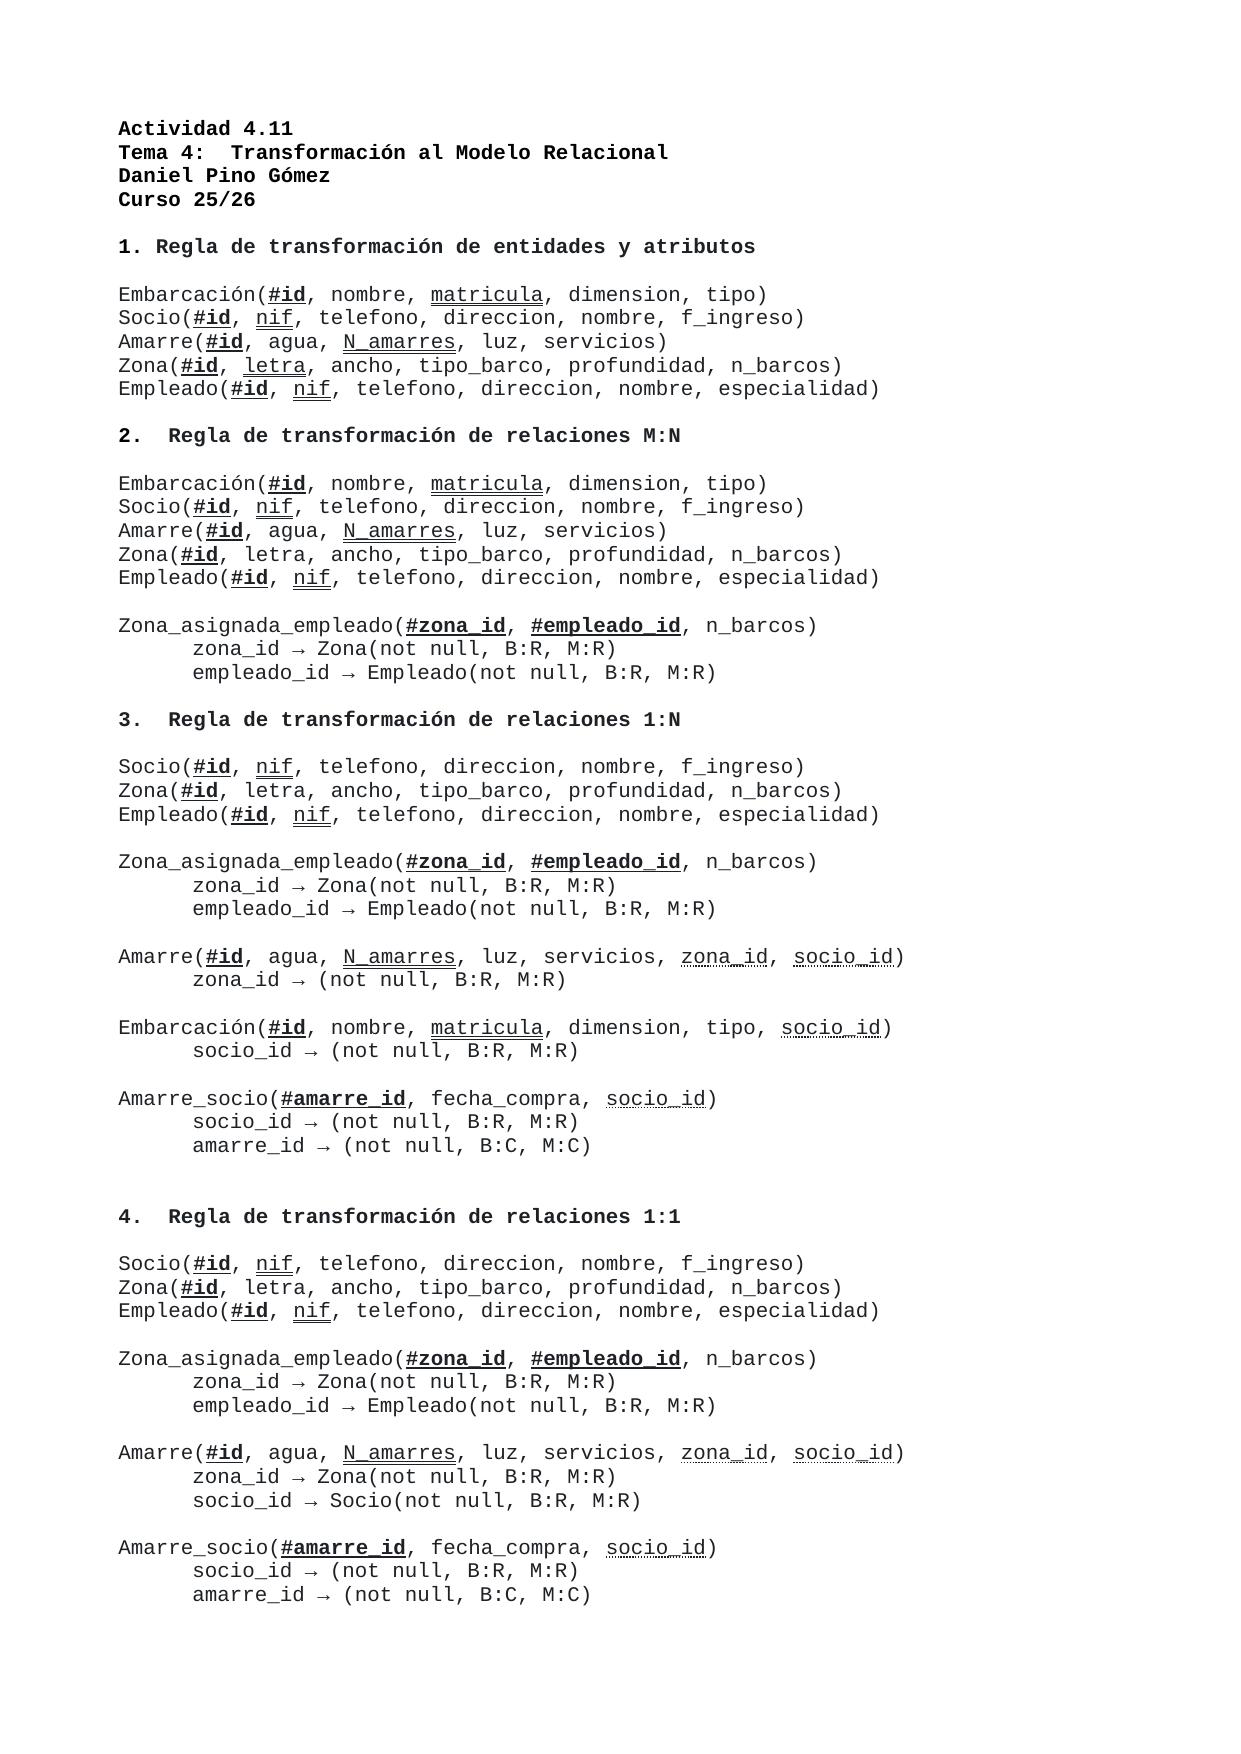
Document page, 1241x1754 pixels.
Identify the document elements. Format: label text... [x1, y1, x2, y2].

text 1. Regla de transformación de entidades y atributos [118, 236, 1122, 260]
text socio_id → (not null, B:R, M:R) [118, 1561, 1122, 1584]
text Tema 4: Transformación al Modelo Relacional [118, 142, 1122, 165]
text Zona_asignada_empleado(#zona_id, #empleado_id, n_barcos) [118, 851, 1122, 875]
text empleado_id → Empleado(not null, B:R, M:R) [118, 1395, 1122, 1419]
text Daniel Pino Gómez [118, 165, 1122, 189]
text Amarre(#id, agua, N_amarres, luz, servicios, zona_id, socio_id) [118, 946, 1122, 969]
text Embarcación(#id, nombre, matricula, dimension, tipo) Socio(#id, nif, telefono, direccion, nombre, f_ingreso) Amarre(#id, agua, N_amarres, luz, servicios) Zona(#id, letra, ancho, tipo_barco, profundidad, n_barcos) Empleado(#id, nif, telefono, direccion, nombre, especialidad) [118, 473, 1122, 591]
text 2. Regla de transformación de relaciones M:N [118, 426, 1122, 449]
text 4. Regla de transformación de relaciones 1:1 [118, 1206, 1122, 1229]
text Amarre_socio(#amarre_id, fecha_compra, socio_id) [118, 1088, 1122, 1111]
text Amarre_socio(#amarre_id, fecha_compra, socio_id) [118, 1537, 1122, 1561]
text zona_id → Zona(not null, B:R, M:R) [118, 1371, 1122, 1395]
text zona_id → (not null, B:R, M:R) [118, 969, 1122, 993]
text zona_id → Zona(not null, B:R, M:R) [118, 1466, 1122, 1489]
text Empleado(#id, nif, telefono, direccion, nombre, especialidad) [118, 804, 1122, 827]
text socio_id → (not null, B:R, M:R) [118, 1111, 1122, 1135]
text 3. Regla de transformación de relaciones 1:N [118, 709, 1122, 733]
text amarre_id → (not null, B:C, M:C) [118, 1135, 1122, 1158]
text empleado_id → Empleado(not null, B:R, M:R) [118, 898, 1122, 922]
text zona_id → Zona(not null, B:R, M:R) [118, 638, 1122, 662]
text Actividad 4.11 [118, 118, 1122, 142]
text Socio(#id, nif, telefono, direccion, nombre, f_ingreso) Zona(#id, letra, ancho, tipo_barco, profundidad, n_barcos) [118, 733, 1122, 804]
text Amarre(#id, agua, N_amarres, luz, servicios, zona_id, socio_id) [118, 1442, 1122, 1466]
text Empleado(#id, nif, telefono, direccion, nombre, especialidad) [118, 1300, 1122, 1324]
text Zona_asignada_empleado(#zona_id, #empleado_id, n_barcos) [118, 615, 1122, 638]
text socio_id → (not null, B:R, M:R) [118, 1040, 1122, 1064]
text amarre_id → (not null, B:C, M:C) [118, 1584, 1122, 1608]
text socio_id → Socio(not null, B:R, M:R) [118, 1489, 1122, 1513]
text empleado_id → Empleado(not null, B:R, M:R) [118, 662, 1122, 686]
text zona_id → Zona(not null, B:R, M:R) [118, 875, 1122, 898]
text Embarcación(#id, nombre, matricula, dimension, tipo, socio_id) [118, 1017, 1122, 1040]
text Zona_asignada_empleado(#zona_id, #empleado_id, n_barcos) [118, 1348, 1122, 1371]
text Curso 25/26 [118, 189, 1122, 213]
text Embarcación(#id, nombre, matricula, dimension, tipo) Socio(#id, nif, telefono, direccion, nombre, f_ingreso) Amarre(#id, agua, N_amarres, luz, servicios) Zona(#id, letra, ancho, tipo_barco, profundidad, n_barcos) Empleado(#id, nif, telefono, direccion, nombre, especialidad) [118, 284, 1122, 402]
text Socio(#id, nif, telefono, direccion, nombre, f_ingreso) Zona(#id, letra, ancho, tipo_barco, profundidad, n_barcos) [118, 1253, 1122, 1300]
